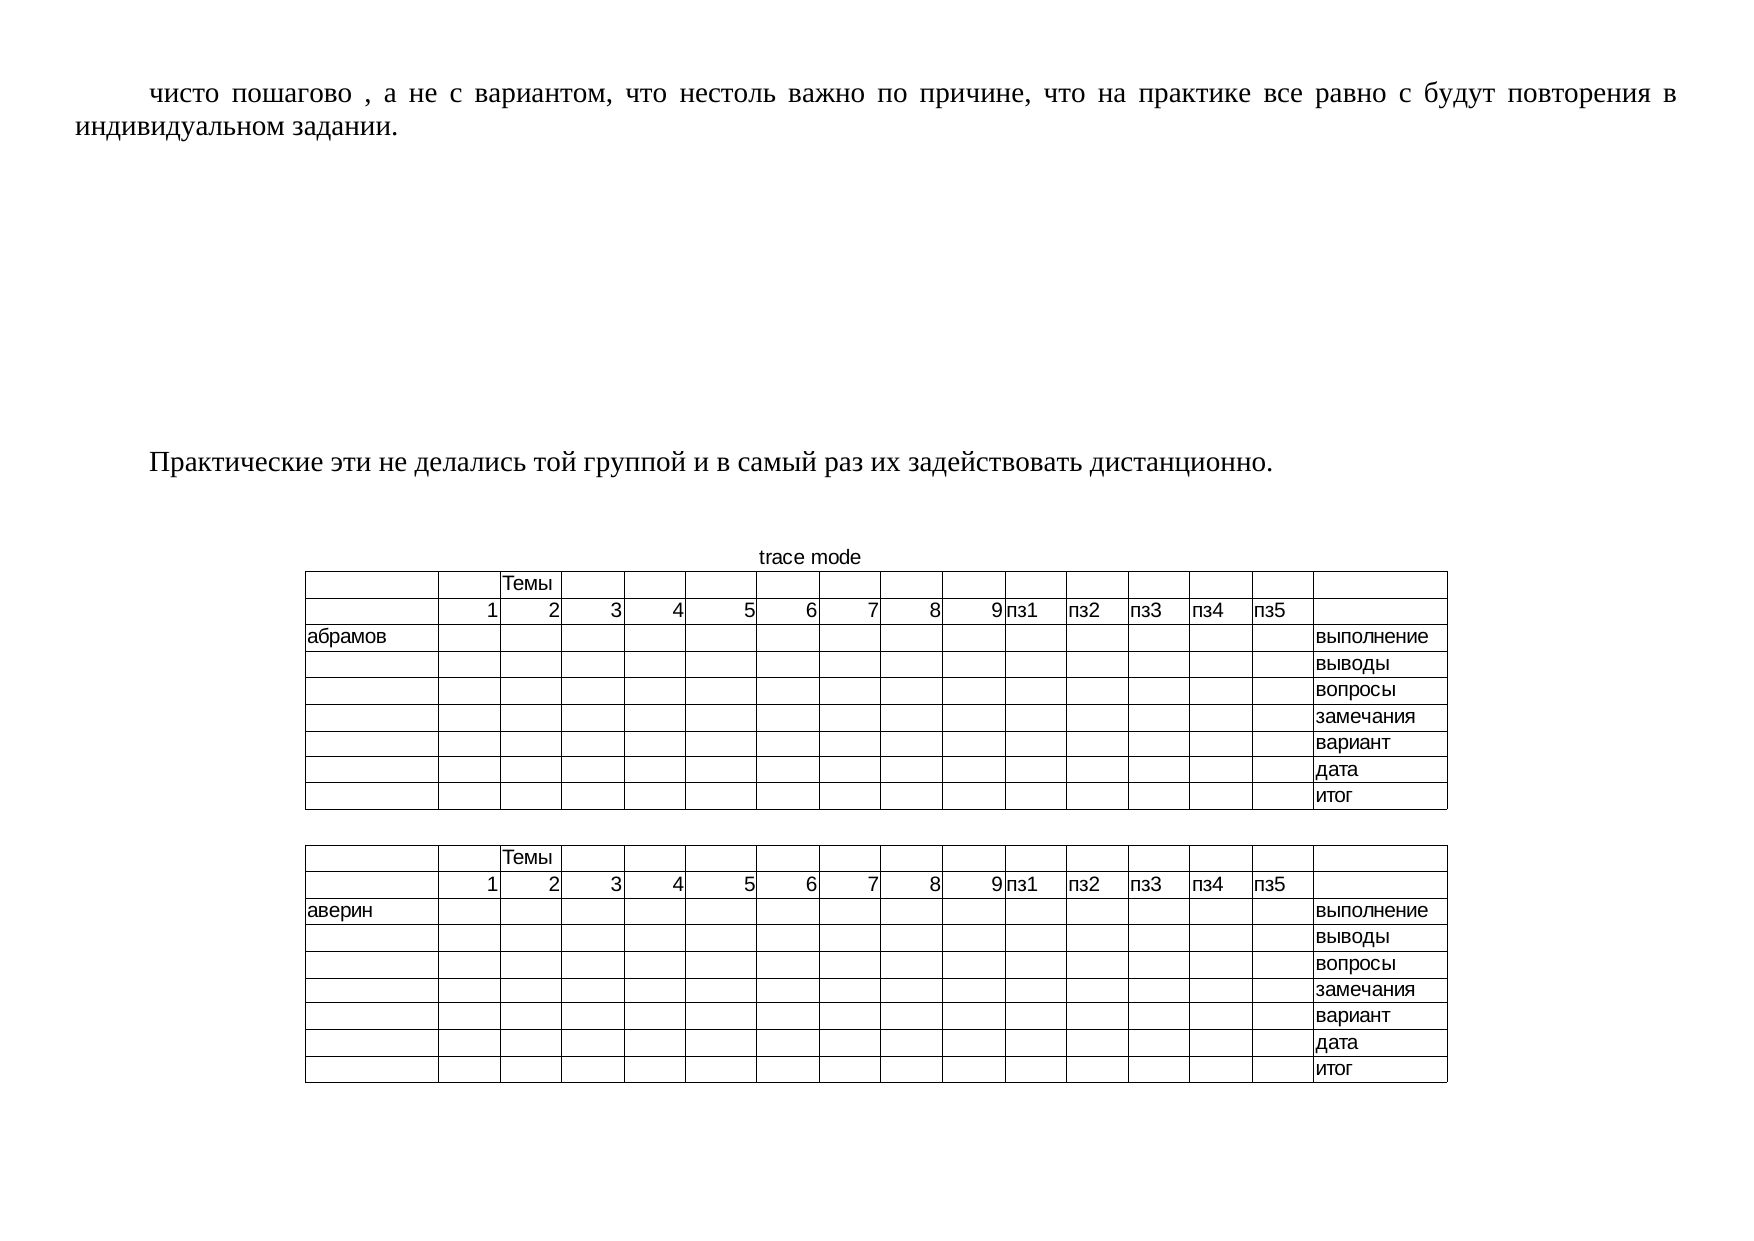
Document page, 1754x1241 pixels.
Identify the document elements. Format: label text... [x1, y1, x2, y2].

text Практические эти не делались той группой и в самый раз их задействовать дистанционно. [75, 444, 1679, 477]
text чисто пошагово , а не с вариантом, что нестоль важно по причине, что на практике все равно с будут повторения в индивидуальном задании. [75, 75, 1679, 142]
